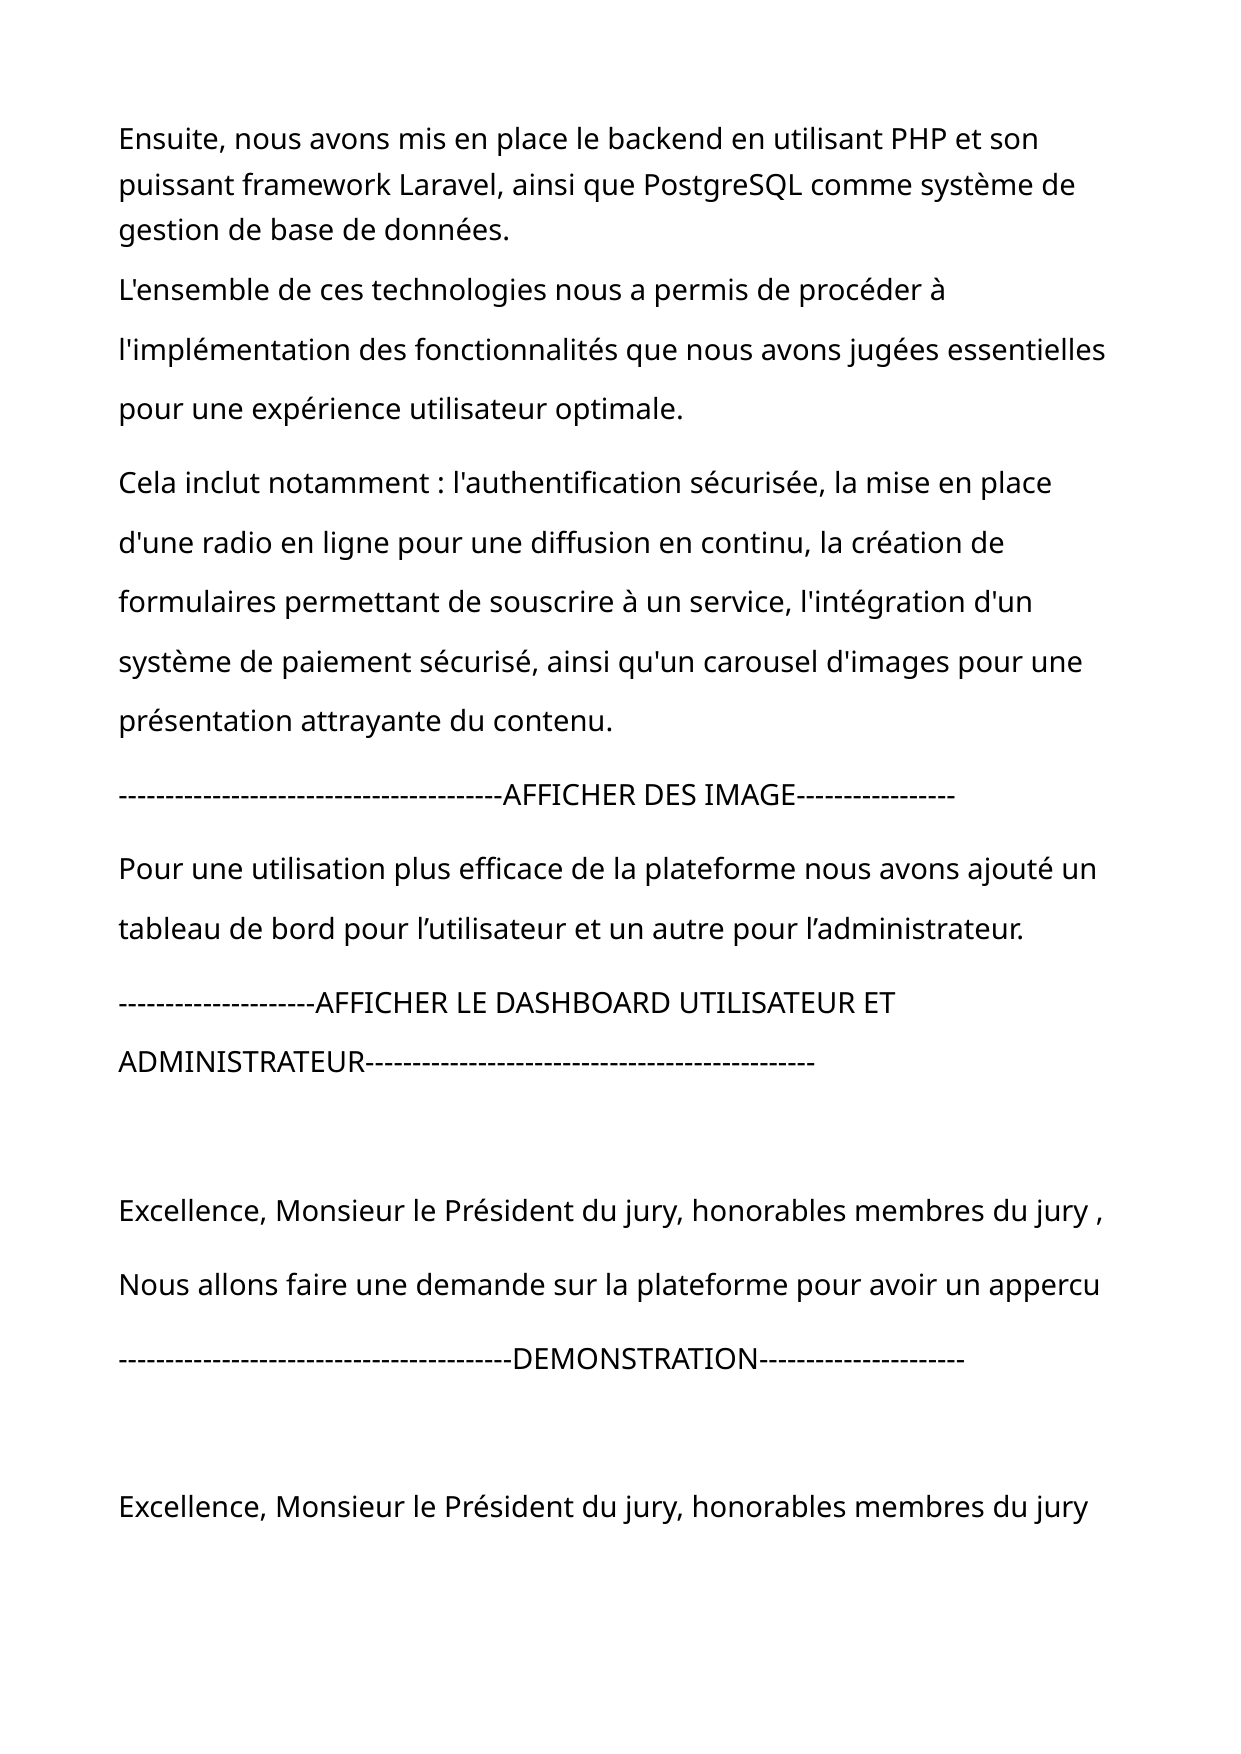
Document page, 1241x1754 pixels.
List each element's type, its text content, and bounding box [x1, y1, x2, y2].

text Ensuite, nous avons mis en place le backend en utilisant PHP et son puissant framework Laravel, ainsi que PostgreSQL comme système de gestion de base de données. [118, 118, 1122, 249]
text -----------------------------------------AFFICHER DES IMAGE----------------- [118, 774, 1122, 814]
text Excellence, Monsieur le Président du jury, honorables membres du jury , [118, 1190, 1122, 1229]
text Pour une utilisation plus efficace de la plateforme nous avons ajouté un tableau de bord pour l’utilisateur et un autre pour l’administrateur. [118, 849, 1122, 948]
text Nous allons faire une demande sur la plateforme pour avoir un appercu [118, 1264, 1122, 1303]
text Excellence, Monsieur le Président du jury, honorables membres du jury [118, 1486, 1122, 1526]
text ---------------------AFFICHER LE DASHBOARD UTILISATEUR ET ADMINISTRATEUR------------------------------------------------ [118, 982, 1122, 1081]
text ------------------------------------------DEMONSTRATION---------------------- [118, 1338, 1122, 1378]
text L'ensemble de ces technologies nous a permis de procéder à l'implémentation des fonctionnalités que nous avons jugées essentielles pour une expérience utilisateur optimale. [118, 269, 1122, 428]
text Cela inclut notamment : l'authentification sécurisée, la mise en place d'une radio en ligne pour une diffusion en continu, la création de formulaires permettant de souscrire à un service, l'intégration d'un système de paiement sécurisé, ainsi qu'un carousel d'images pour une présentation attrayante du contenu. [118, 463, 1122, 740]
